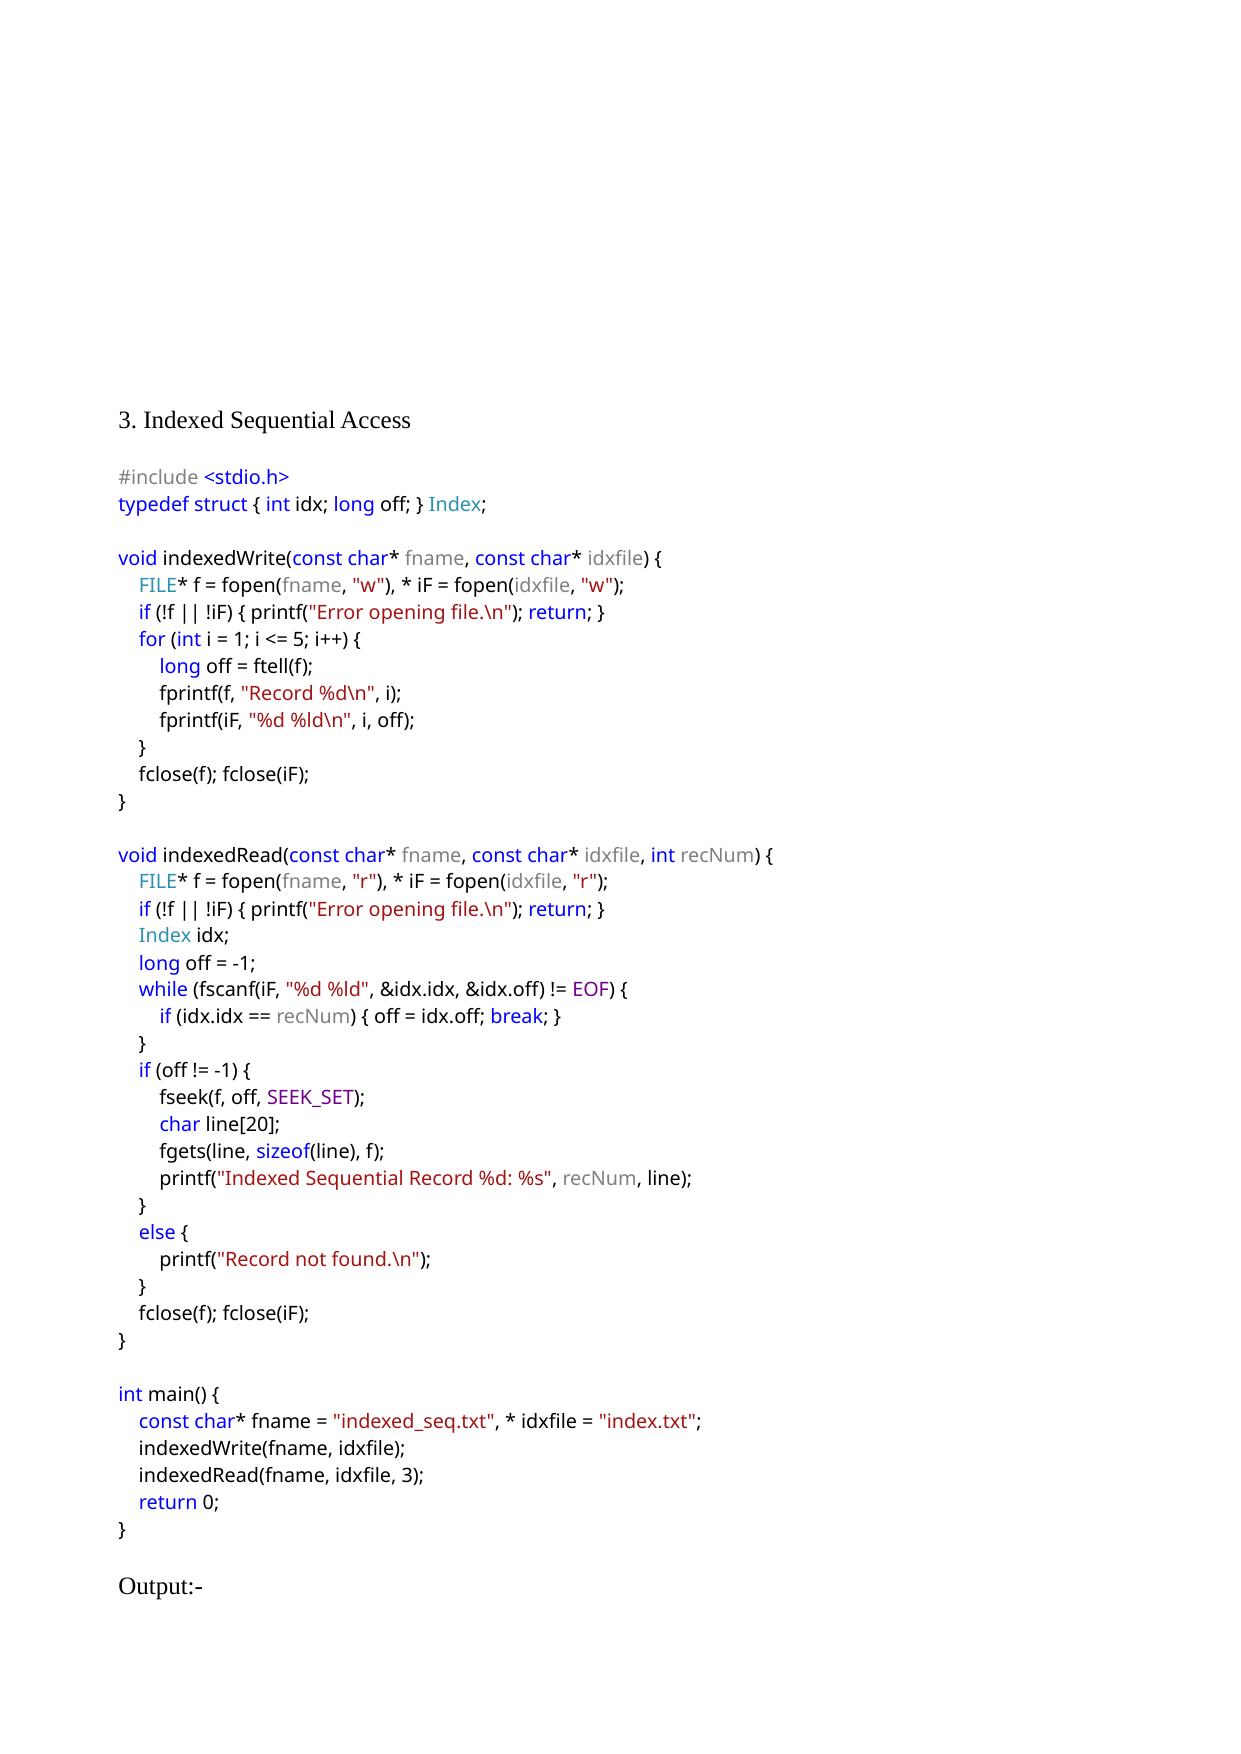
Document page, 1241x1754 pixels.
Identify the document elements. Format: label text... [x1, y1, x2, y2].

text int main() { [118, 1380, 1122, 1407]
text #include <stdio.h> [118, 463, 1122, 490]
text long off = -1; [118, 949, 1122, 976]
text fprintf(iF, "%d %ld\n", i, off); [118, 706, 1122, 733]
text fgets(line, sizeof(line), f); [118, 1138, 1122, 1164]
text fseek(f, off, SEEK_SET); [118, 1084, 1122, 1111]
text } [118, 1515, 1122, 1542]
text char line[20]; [118, 1111, 1122, 1138]
text Index idx; [118, 922, 1122, 949]
text printf("Record not found.\n"); [118, 1246, 1122, 1272]
text while (fscanf(iF, "%d %ld", &idx.idx, &idx.off) != EOF) { [118, 976, 1122, 1003]
text else { [118, 1218, 1122, 1246]
text } [118, 787, 1122, 814]
text } [118, 1272, 1122, 1299]
text Output:- [118, 1571, 1122, 1600]
text indexedRead(fname, idxfile, 3); [118, 1461, 1122, 1488]
text } [118, 1192, 1122, 1218]
text const char* fname = "indexed_seq.txt", * idxfile = "index.txt"; [118, 1407, 1122, 1434]
text indexedWrite(fname, idxfile); [118, 1434, 1122, 1461]
text fclose(f); fclose(iF); [118, 1299, 1122, 1326]
text FILE* f = fopen(fname, "r"), * iF = fopen(idxfile, "r"); [118, 868, 1122, 895]
text } [118, 1326, 1122, 1353]
text void indexedRead(const char* fname, const char* idxfile, int recNum) { [118, 841, 1122, 868]
text if (off != -1) { [118, 1057, 1122, 1084]
text for (int i = 1; i <= 5; i++) { [118, 625, 1122, 652]
text } [118, 733, 1122, 760]
text } [118, 1030, 1122, 1057]
text void indexedWrite(const char* fname, const char* idxfile) { [118, 544, 1122, 571]
text return 0; [118, 1488, 1122, 1515]
text fclose(f); fclose(iF); [118, 760, 1122, 787]
text FILE* f = fopen(fname, "w"), * iF = fopen(idxfile, "w"); [118, 571, 1122, 598]
text fprintf(f, "Record %d\n", i); [118, 679, 1122, 706]
text if (!f || !iF) { printf("Error opening file.\n"); return; } [118, 895, 1122, 922]
text if (idx.idx == recNum) { off = idx.off; break; } [118, 1003, 1122, 1030]
text typedef struct { int idx; long off; } Index; [118, 490, 1122, 517]
text 3. Indexed Sequential Access [118, 406, 1122, 434]
text if (!f || !iF) { printf("Error opening file.\n"); return; } [118, 598, 1122, 625]
text printf("Indexed Sequential Record %d: %s", recNum, line); [118, 1164, 1122, 1192]
text long off = ftell(f); [118, 652, 1122, 679]
